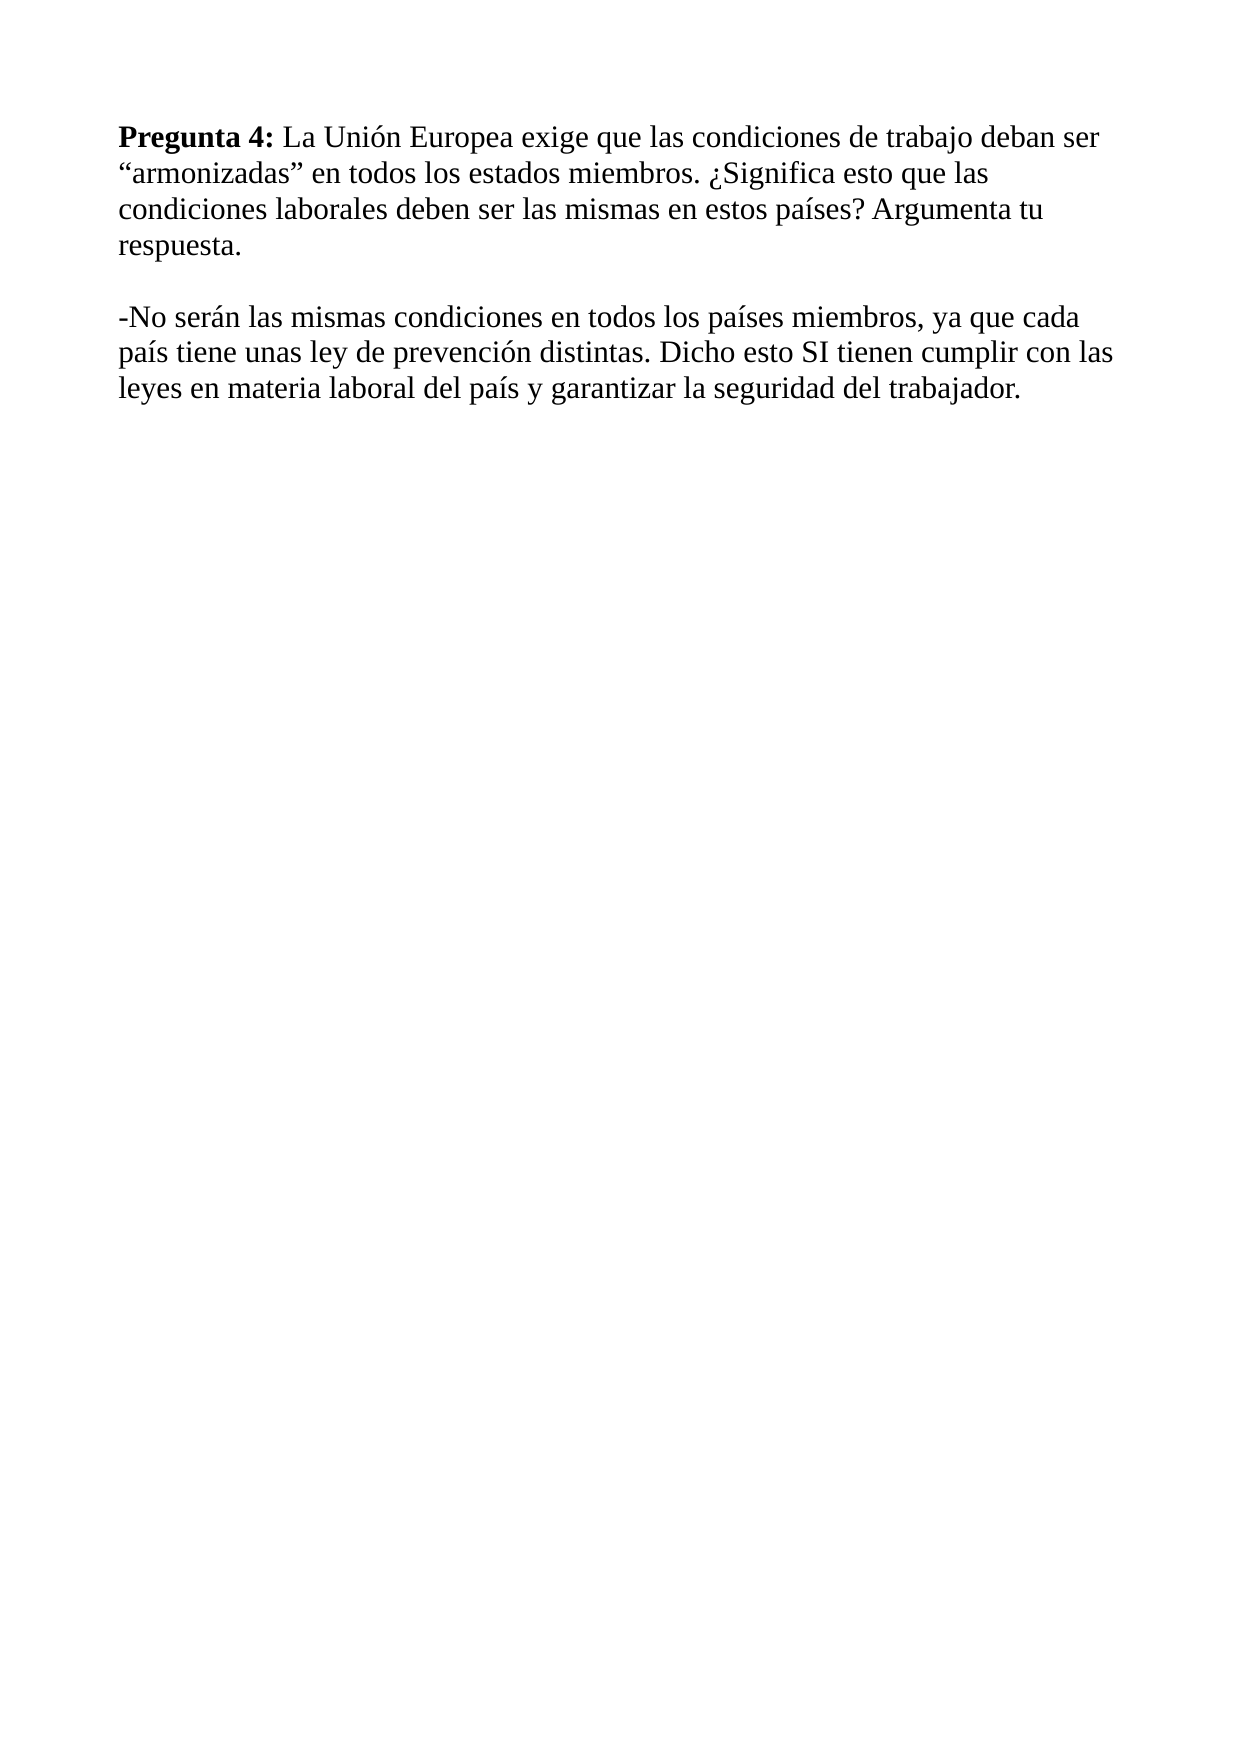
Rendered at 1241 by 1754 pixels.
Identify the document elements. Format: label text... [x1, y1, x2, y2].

text Pregunta 4: La Unión Europea exige que las condiciones de trabajo deban ser “armonizadas” en todos los estados miembros. ¿Significa esto que las condiciones laborales deben ser las mismas en estos países? Argumenta tu respuesta. [118, 118, 1122, 262]
text -No serán las mismas condiciones en todos los países miembros, ya que cada país tiene unas ley de prevención distintas. Dicho esto SI tienen cumplir con las leyes en materia laboral del país y garantizar la seguridad del trabajador. [118, 298, 1122, 406]
